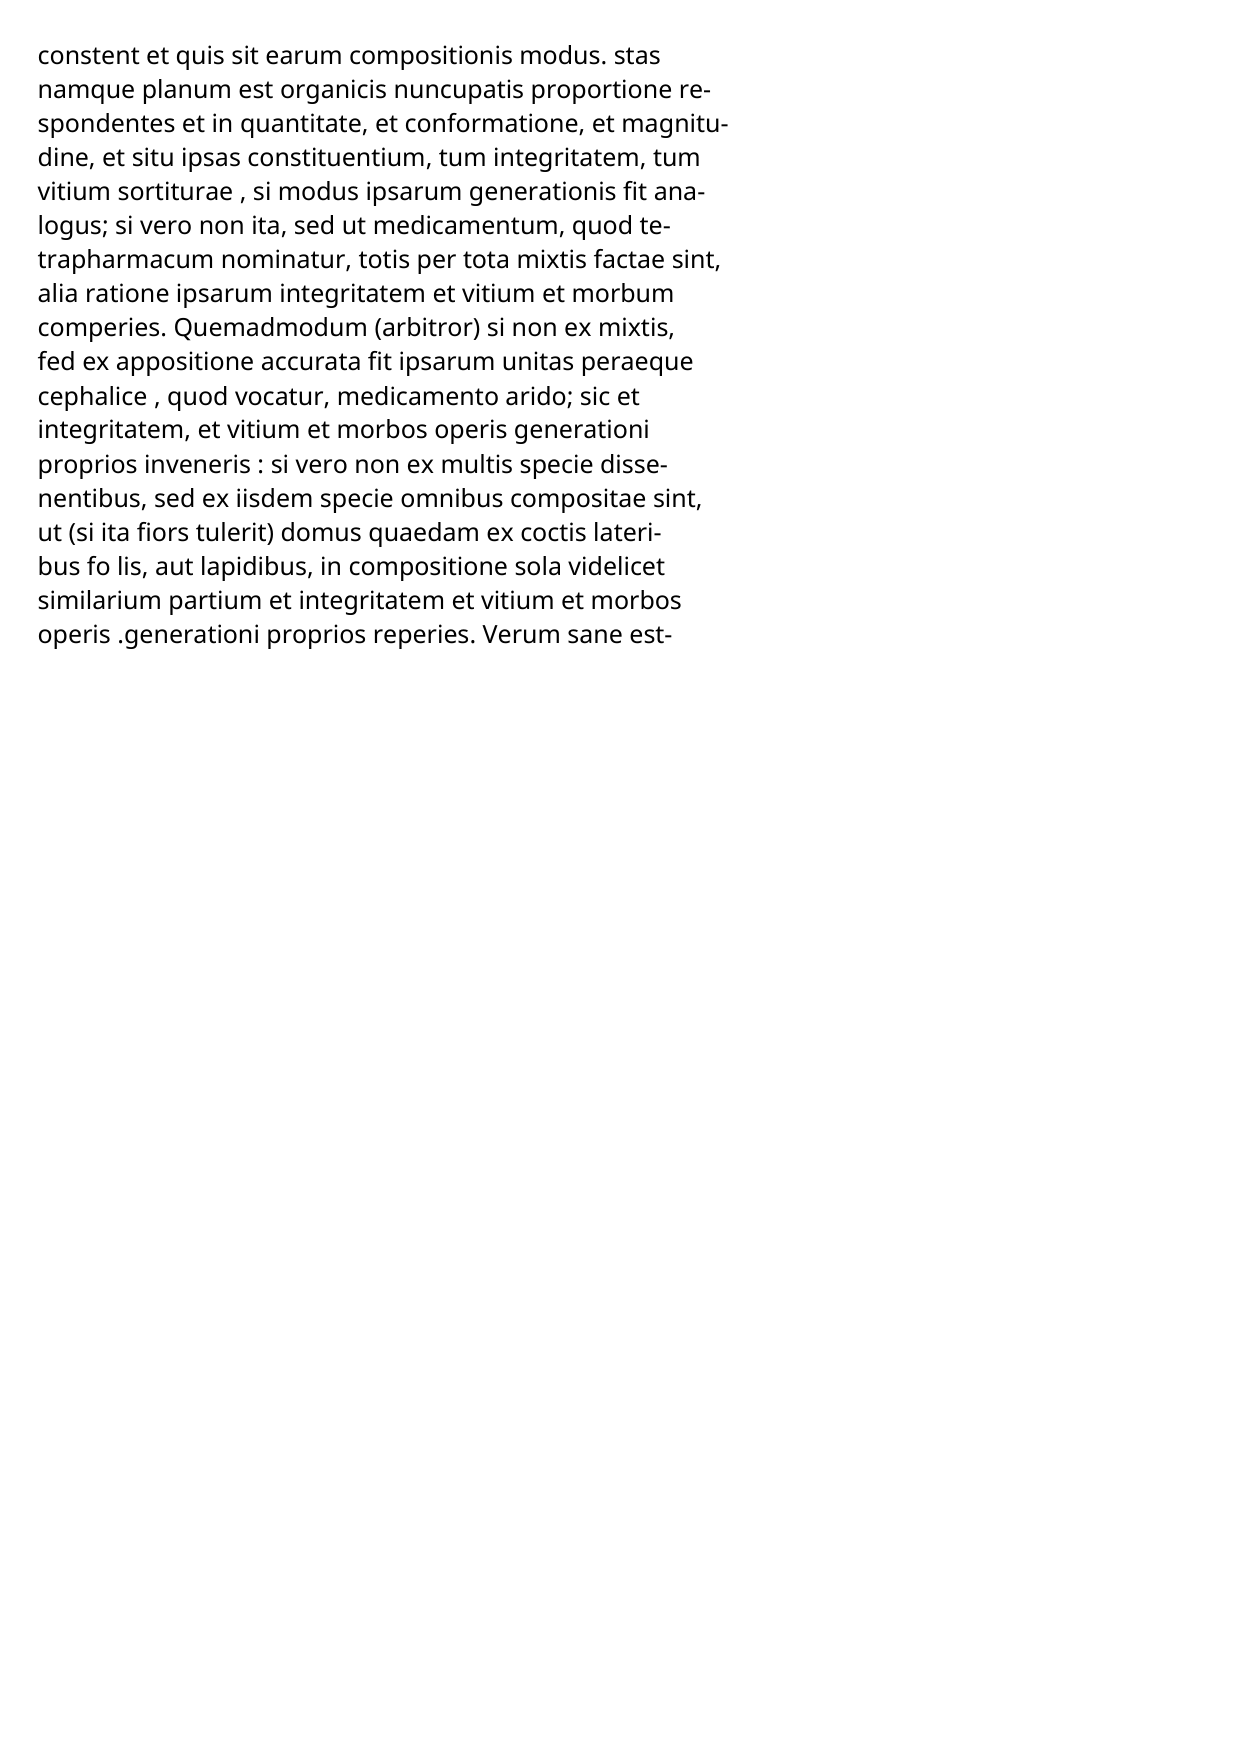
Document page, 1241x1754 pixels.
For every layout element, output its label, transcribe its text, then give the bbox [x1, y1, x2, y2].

text constent et quis sit earum compositionis modus. stas namque planum est organicis nuncupatis proportione re- spondentes et in quantitate, et conformatione, et magnitu- dine, et situ ipsas constituentium, tum integritatem, tum vitium sortiturae , si modus ipsarum generationis fit ana- logus; si vero non ita, sed ut medicamentum, quod te- trapharmacum nominatur, totis per tota mixtis factae sint, alia ratione ipsarum integritatem et vitium et morbum comperies. Quemadmodum (arbitror) si non ex mixtis, fed ex appositione accurata fit ipsarum unitas peraeque cephalice , quod vocatur, medicamento arido; sic et integritatem, et vitium et morbos operis generationi proprios inveneris : si vero non ex multis specie disse- nentibus, sed ex iisdem specie omnibus compositae sint, ut (si ita fiors tulerit) domus quaedam ex coctis lateri- bus fo lis, aut lapidibus, in compositione sola videlicet similarium partium et integritatem et vitium et morbos operis .generationi proprios reperies. Verum sane est- [37, 37, 1203, 651]
